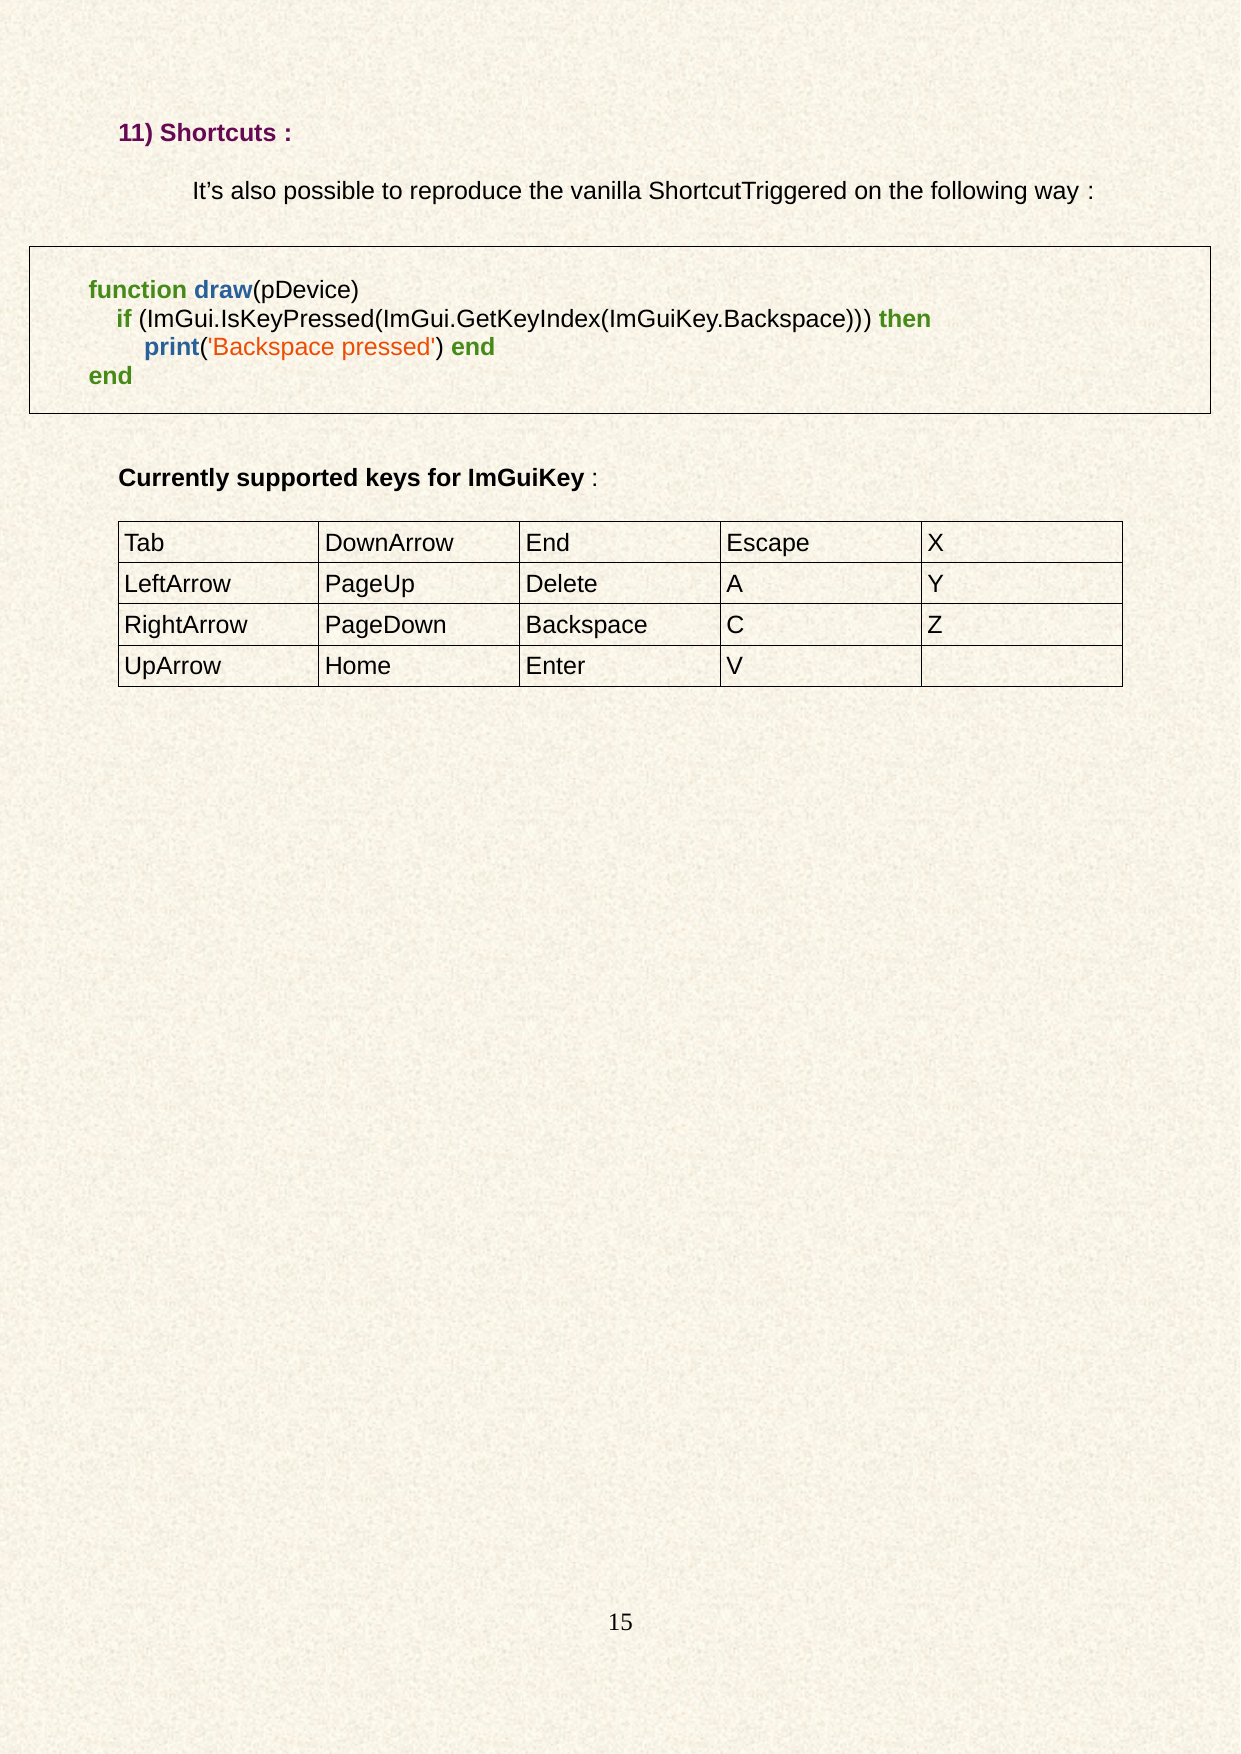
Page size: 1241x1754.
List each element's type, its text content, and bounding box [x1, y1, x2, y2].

text Currently supported keys for ImGuiKey : [118, 463, 1122, 492]
table_cell Z [922, 604, 1122, 644]
table_cell [922, 646, 1122, 686]
table_cell Home [319, 646, 519, 686]
table_cell Enter [520, 646, 720, 686]
picture [0, 0, 1241, 1754]
table_cell Y [922, 563, 1122, 603]
table_header End [520, 522, 720, 562]
text 11) Shortcuts : [118, 118, 1122, 147]
table_cell LeftArrow [119, 563, 318, 603]
table_cell V [721, 646, 921, 686]
table_header DownArrow [319, 522, 519, 562]
table_cell PageUp [319, 563, 519, 603]
table_cell RightArrow [119, 604, 318, 644]
table_header Escape [721, 522, 921, 562]
table_cell A [721, 563, 921, 603]
table_cell C [721, 604, 921, 644]
table_cell Backspace [520, 604, 720, 644]
text It’s also possible to reproduce the vanilla ShortcutTriggered on the following way : [118, 176, 1122, 204]
table_cell UpArrow [119, 646, 318, 686]
table_cell PageDown [319, 604, 519, 644]
table_header X [922, 522, 1122, 562]
table_header Tab [119, 522, 318, 562]
table_cell Delete [520, 563, 720, 603]
